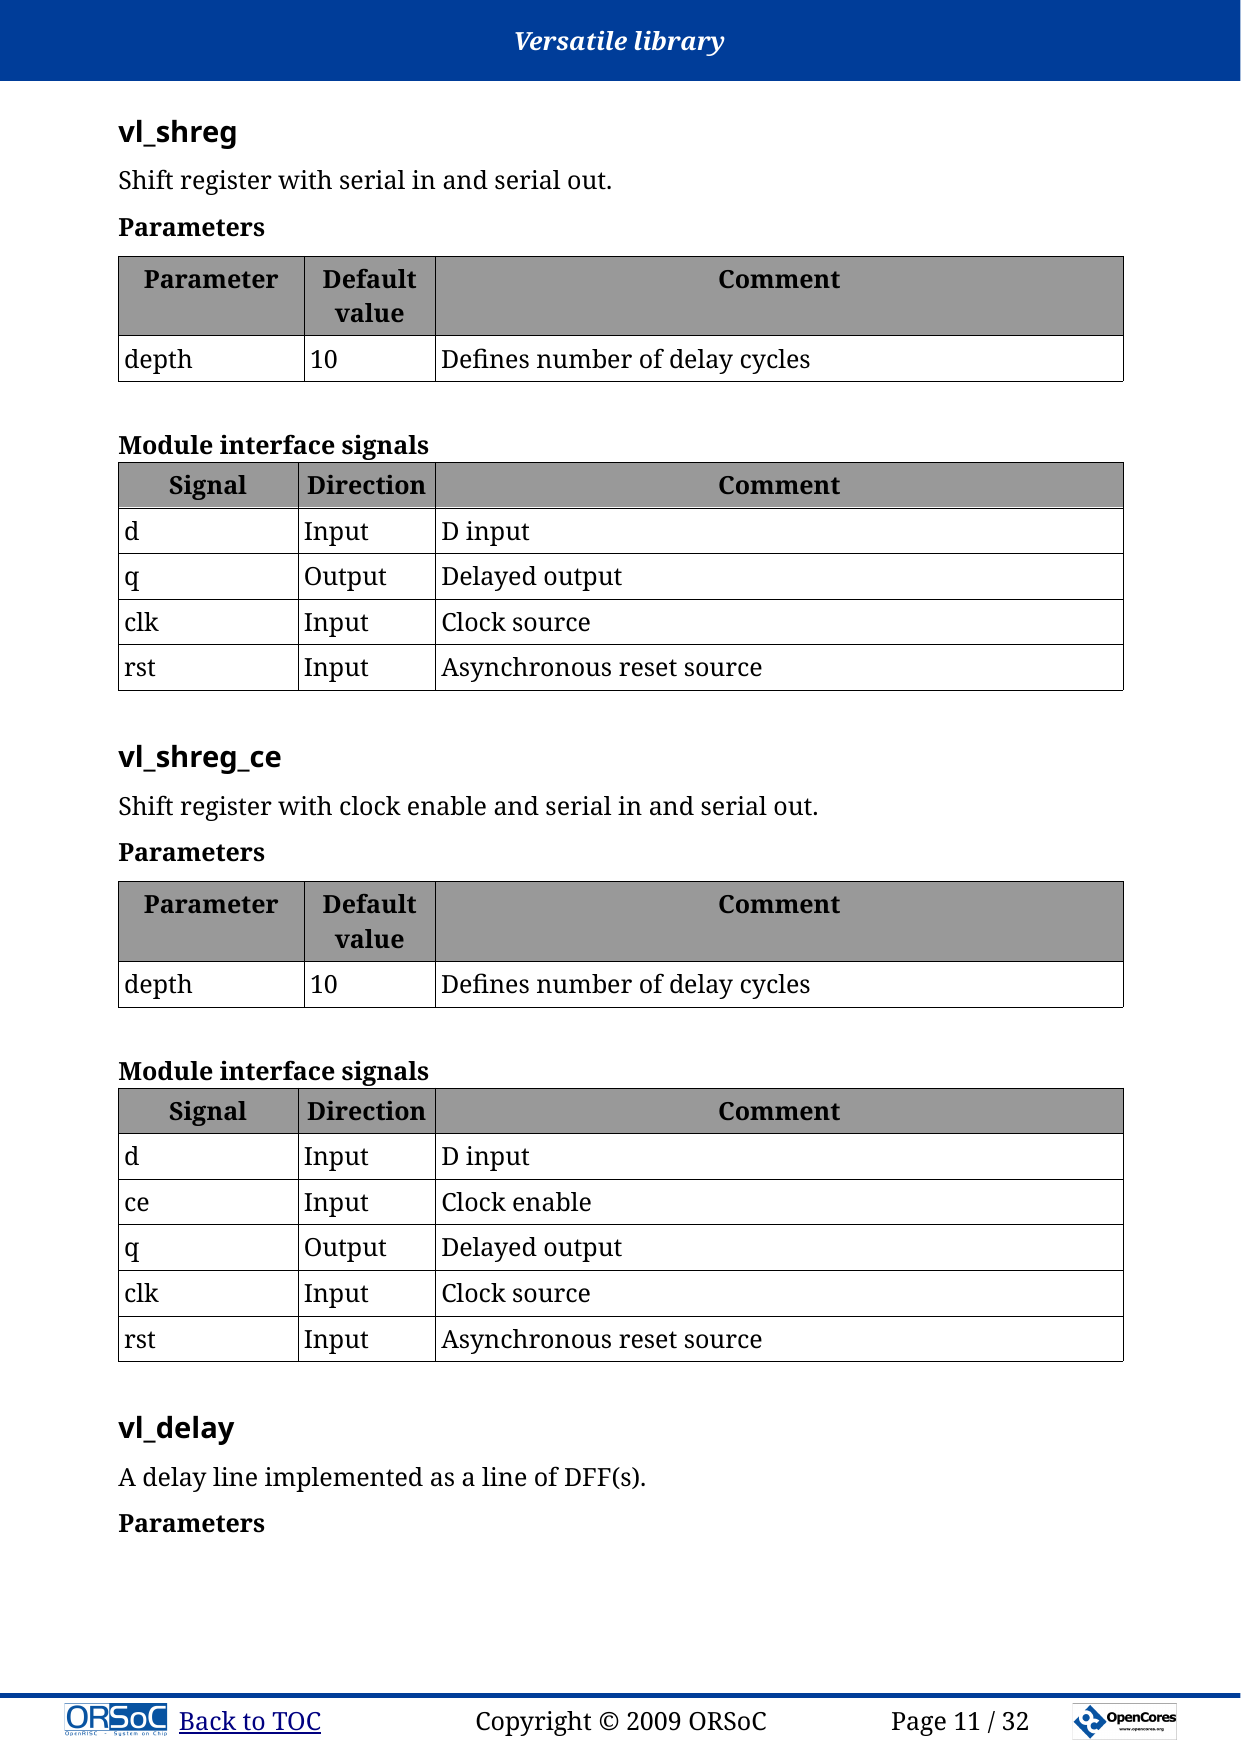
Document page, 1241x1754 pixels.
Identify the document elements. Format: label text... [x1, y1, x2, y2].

table_cell Defines number of delay cycles [436, 962, 1123, 1007]
text Shift register with clock enable and serial in and serial out. [118, 788, 1122, 822]
table_cell D input [436, 509, 1123, 553]
subtitle vl_delay [118, 1408, 1122, 1447]
table_cell Clock source [436, 600, 1123, 644]
table_header Comment [436, 882, 1123, 961]
table_header Comment [436, 463, 1123, 507]
picture [64, 1703, 168, 1736]
table_cell Asynchronous reset source [436, 645, 1123, 690]
table_cell Clock source [436, 1271, 1123, 1316]
table_cell rst [119, 645, 298, 690]
table_header Parameter [119, 257, 304, 335]
text Shift register with serial in and serial out. [118, 163, 1122, 197]
table_header Default value [305, 257, 435, 335]
table_header Comment [436, 1089, 1123, 1133]
table_cell Defines number of delay cycles [436, 336, 1123, 381]
table_header Parameter [119, 882, 304, 961]
table_cell Input [299, 600, 435, 644]
table_cell Input [299, 1180, 435, 1224]
table_cell ce [119, 1180, 298, 1224]
table_header Direction [299, 463, 435, 507]
table_cell Delayed output [436, 1225, 1123, 1270]
table_cell D input [436, 1134, 1123, 1179]
table_cell depth [119, 336, 304, 381]
table_cell clk [119, 1271, 298, 1316]
table_header Signal [119, 463, 298, 507]
table_cell d [119, 509, 298, 553]
table_cell Clock enable [436, 1180, 1123, 1224]
table_cell depth [119, 962, 304, 1007]
table_cell 10 [305, 336, 435, 381]
table_cell Output [299, 554, 435, 599]
picture [1072, 1703, 1177, 1740]
text A delay line implemented as a line of DFF(s). [118, 1459, 1122, 1493]
text Parameters [118, 1506, 1122, 1540]
table_cell Input [299, 509, 435, 553]
table_cell clk [119, 600, 298, 644]
table_header Signal [119, 1089, 298, 1133]
table_cell Asynchronous reset source [436, 1317, 1123, 1361]
table_cell 10 [305, 962, 435, 1007]
text Parameters [118, 209, 1122, 243]
text Module interface signals [118, 428, 1122, 462]
table_cell Output [299, 1225, 435, 1270]
subtitle vl_shreg_ce [118, 737, 1122, 776]
text Parameters [118, 835, 1122, 869]
table_header Default value [305, 882, 435, 961]
text Module interface signals [118, 1053, 1122, 1087]
table_cell d [119, 1134, 298, 1179]
table_header Comment [436, 257, 1123, 335]
table_cell Input [299, 1317, 435, 1361]
table_cell Input [299, 645, 435, 690]
subtitle vl_shreg [118, 111, 1122, 151]
table_cell Input [299, 1271, 435, 1316]
table_header Direction [299, 1089, 435, 1133]
table_cell Input [299, 1134, 435, 1179]
table_cell rst [119, 1317, 298, 1361]
table_cell q [119, 1225, 298, 1270]
table_cell q [119, 554, 298, 599]
table_cell Delayed output [436, 554, 1123, 599]
